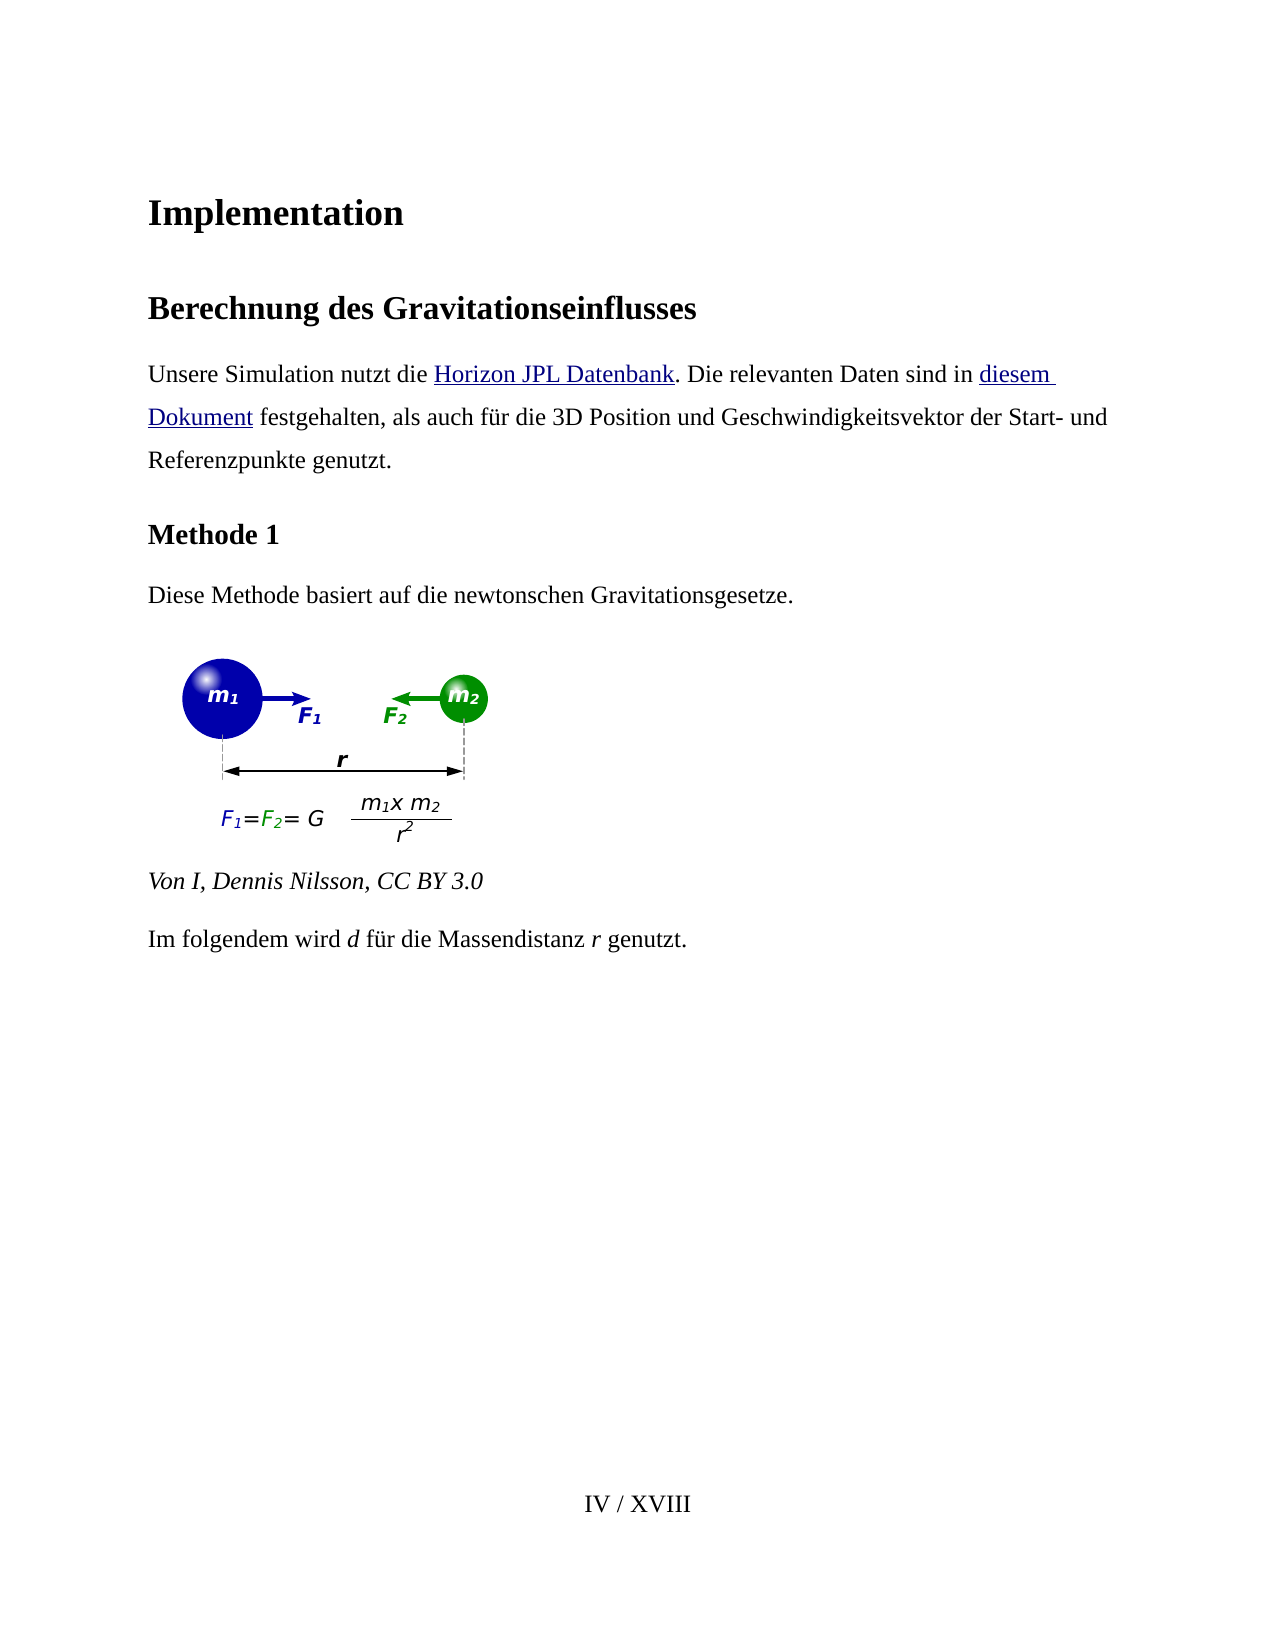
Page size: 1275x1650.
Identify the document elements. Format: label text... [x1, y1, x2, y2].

subtitle Methode 1 [148, 517, 1127, 551]
text Unsere Simulation nutzt die Horizon JPL Datenbank. Die relevanten Daten sind in diesem Dokument festgehalten, als auch für die 3D Position und Geschwindigkeitsvektor der Start- und Referenzpunkte genutzt. [148, 359, 1127, 474]
text Diese Methode basiert auf die newtonschen Gravitationsgesetze. [148, 580, 1127, 609]
subtitle Berechnung des Gravitationseinflusses [148, 289, 1127, 327]
text Im folgendem wird d für die Massendistanz r genutzt. [148, 924, 1127, 953]
text Von I, Dennis Nilsson, CC BY 3.0 [148, 650, 523, 895]
subtitle Implementation [148, 191, 1127, 234]
